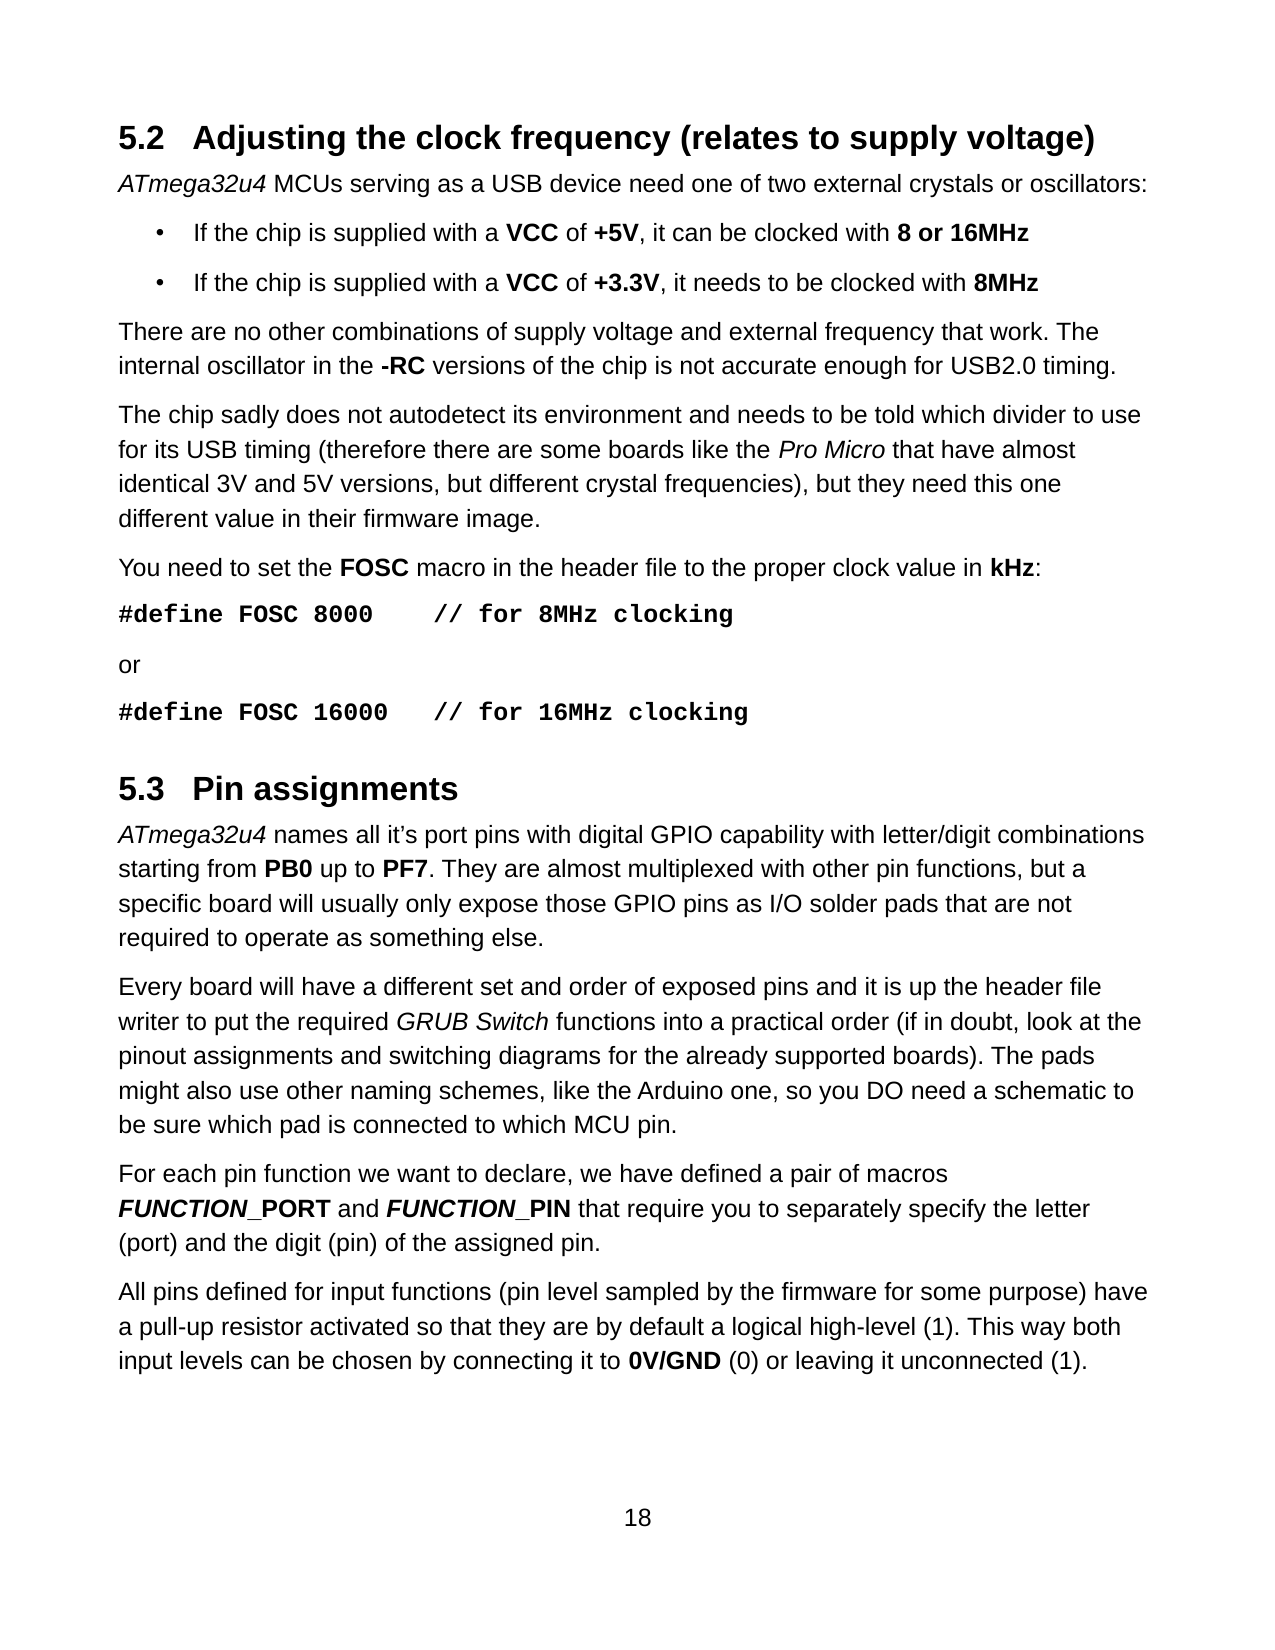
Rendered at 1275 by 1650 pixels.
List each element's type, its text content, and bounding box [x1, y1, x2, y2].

text #define FOSC 8000 // for 8MHz clocking [118, 602, 1157, 630]
subtitle Adjusting the clock frequency (relates to supply voltage) [118, 118, 1157, 157]
text For each pin function we want to declare, we have defined a pair of macros FUNCTION_PORT and FUNCTION_PIN that require you to separately specify the letter (port) and the digit (pin) of the assigned pin. [118, 1159, 1157, 1257]
text ATmega32u4 names all it’s port pins with digital GPIO capability with letter/digit combinations starting from PB0 up to PF7. They are almost multiplexed with other pin functions, but a specific board will usually only expose those GPIO pins as I/O solder pads that are not required to operate as something else. [118, 820, 1157, 952]
text or [118, 650, 1157, 679]
text ATmega32u4 MCUs serving as a USB device need one of two external crystals or oscillators: [118, 169, 1157, 198]
text #define FOSC 16000 // for 16MHz clocking [118, 699, 1157, 728]
text Every board will have a different set and order of exposed pins and it is up the header file writer to put the required GRUB Switch functions into a practical order (if in doubt, look at the pinout assignments and switching diagrams for the already supported boards). The pads might also use other naming schemes, like the Arduino one, so you DO need a schematic to be sure which pad is connected to which MCU pin. [118, 972, 1157, 1139]
list If the chip is supplied with a VCC of +5V, it can be clocked with 8 or 16MHz [156, 218, 1157, 247]
subtitle Pin assignments [118, 769, 1157, 807]
text All pins defined for input functions (pin level sampled by the firmware for some purpose) have a pull-up resistor activated so that they are by default a logical high-level (1). This way both input levels can be chosen by connecting it to 0V/GND (0) or leaving it unconnected (1). [118, 1277, 1157, 1375]
text You need to set the FOSC macro in the header file to the proper clock value in kHz: [118, 553, 1157, 581]
text There are no other combinations of supply voltage and external frequency that work. The internal oscillator in the -RC versions of the chip is not accurate enough for USB2.0 timing. [118, 317, 1157, 380]
text The chip sadly does not autodetect its environment and needs to be told which divider to use for its USB timing (therefore there are some boards like the Pro Micro that have almost identical 3V and 5V versions, but different crystal frequencies), but they need this one different value in their firmware image. [118, 400, 1157, 532]
list If the chip is supplied with a VCC of +3.3V, it needs to be clocked with 8MHz [156, 267, 1157, 296]
